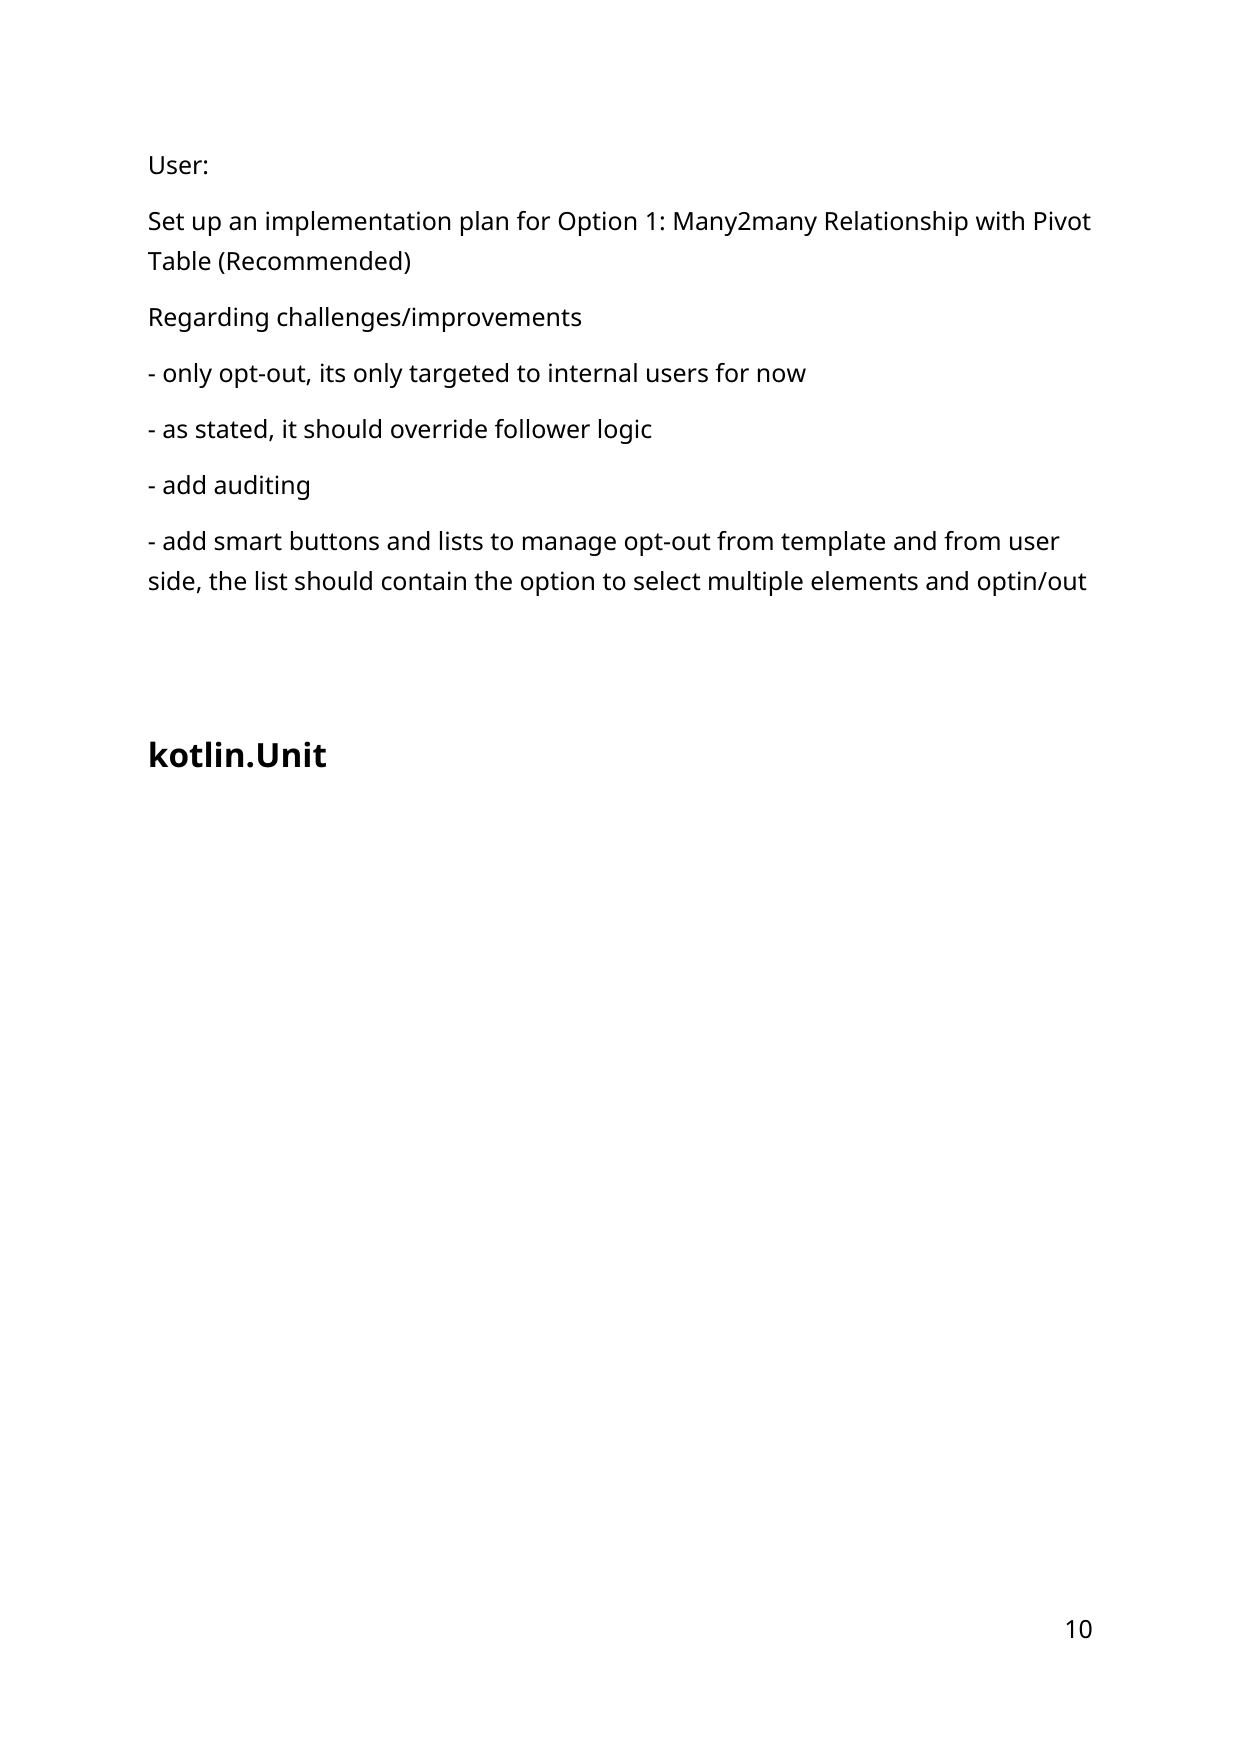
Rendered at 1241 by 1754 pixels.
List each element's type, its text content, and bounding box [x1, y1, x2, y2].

text User: [148, 148, 1093, 182]
text - as stated, it should override follower logic [148, 412, 1093, 446]
text Regarding challenges/improvements [148, 299, 1093, 333]
text Set up an implementation plan for Option 1: Many2many Relationship with Pivot Table (Recommended) [148, 204, 1093, 277]
text - add smart buttons and lists to manage opt-out from template and from user side, the list should contain the option to select multiple elements and optin/out [148, 524, 1093, 597]
text kotlin.Unit [148, 732, 1093, 777]
text - only opt-out, its only targeted to internal users for now [148, 356, 1093, 389]
text - add auditing [148, 468, 1093, 502]
